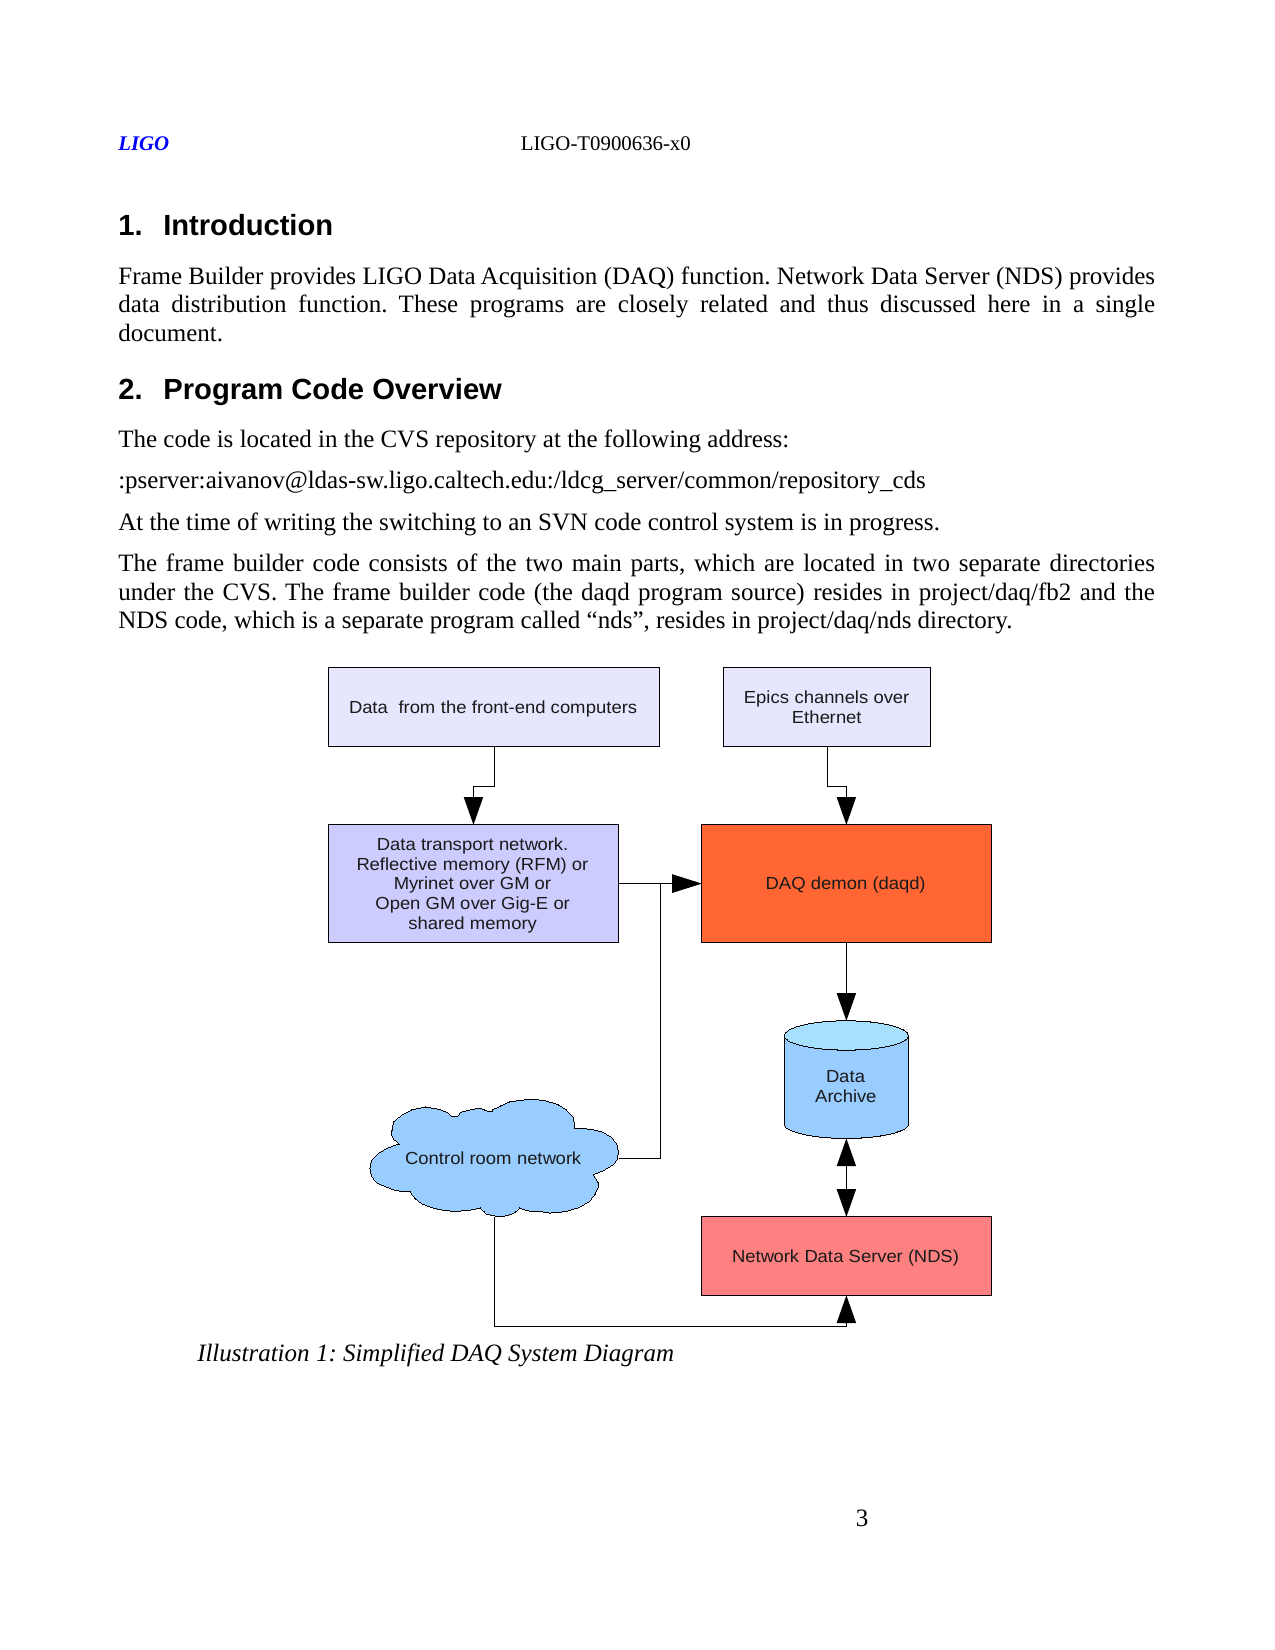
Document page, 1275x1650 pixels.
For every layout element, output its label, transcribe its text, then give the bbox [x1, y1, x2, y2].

subtitle Program Code Overview [118, 372, 1157, 406]
text Frame Builder provides LIGO Data Acquisition (DAQ) function. Network Data Server (NDS) provides data distribution function. These programs are closely related and thus discussed here in a single document. [118, 261, 1157, 347]
subtitle Introduction [118, 208, 1157, 242]
text The frame builder code consists of the two main parts, which are located in two separate directories under the CVS. The frame builder code (the daqd program source) resides in project/daq/fb2 and the NDS code, which is a separate program called “nds”, resides in project/daq/nds directory. [118, 548, 1157, 634]
text At the time of writing the switching to an SVN code control system is in progress. [118, 507, 1157, 536]
text The code is located in the CVS repository at the following address: [118, 424, 1157, 453]
text Illustration 1: Simplified DAQ System Diagram [197, 663, 1072, 1367]
text :pserver:aivanov@ldas-sw.ligo.caltech.edu:/ldcg_server/common/repository_cds [118, 466, 1157, 494]
